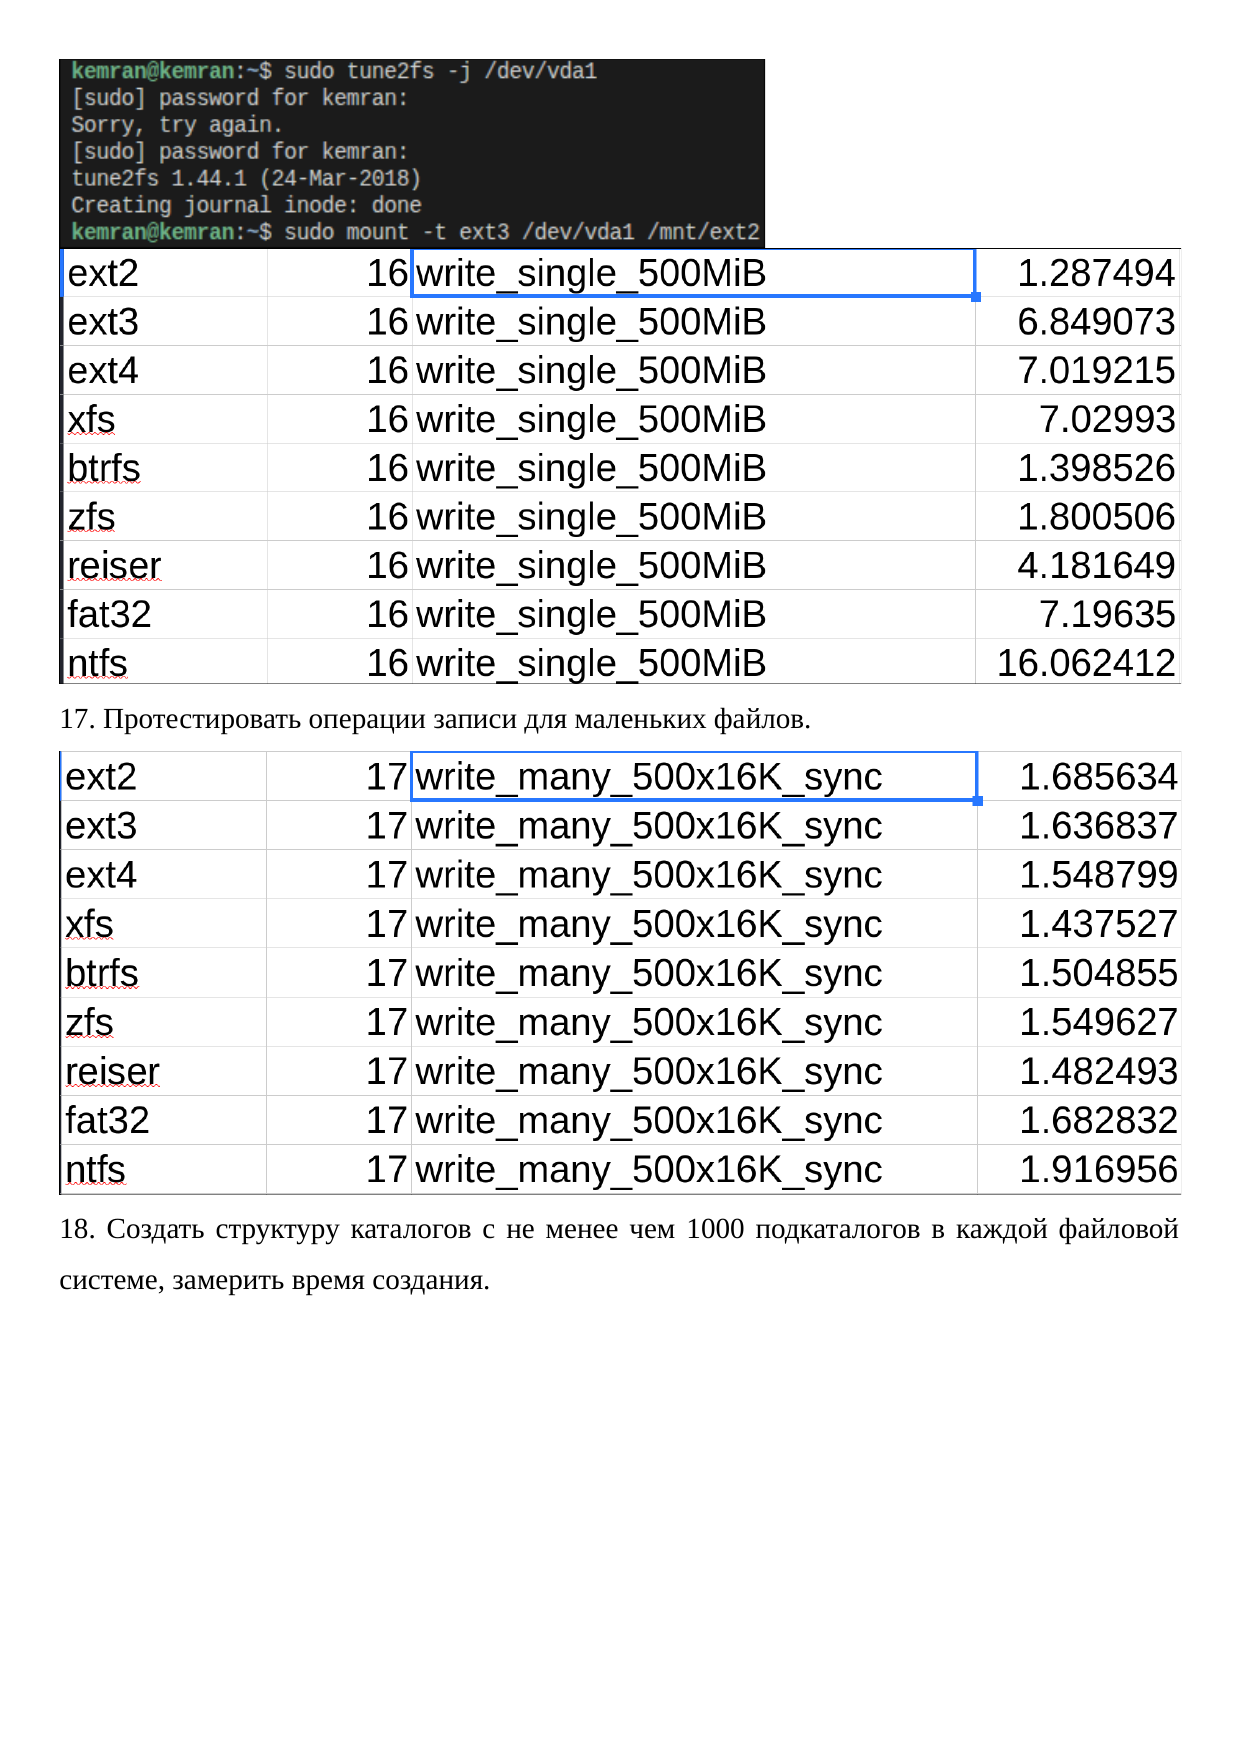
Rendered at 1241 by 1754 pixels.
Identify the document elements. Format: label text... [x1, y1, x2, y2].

text 17. Протестировать операции записи для маленьких файлов. [59, 701, 1181, 734]
text 18. Создать структуру каталогов с не менее чем 1000 подкаталогов в каждой файловой системе, замерить время создания. [59, 1211, 1181, 1295]
picture [59, 751, 1182, 1195]
picture [59, 59, 1182, 684]
